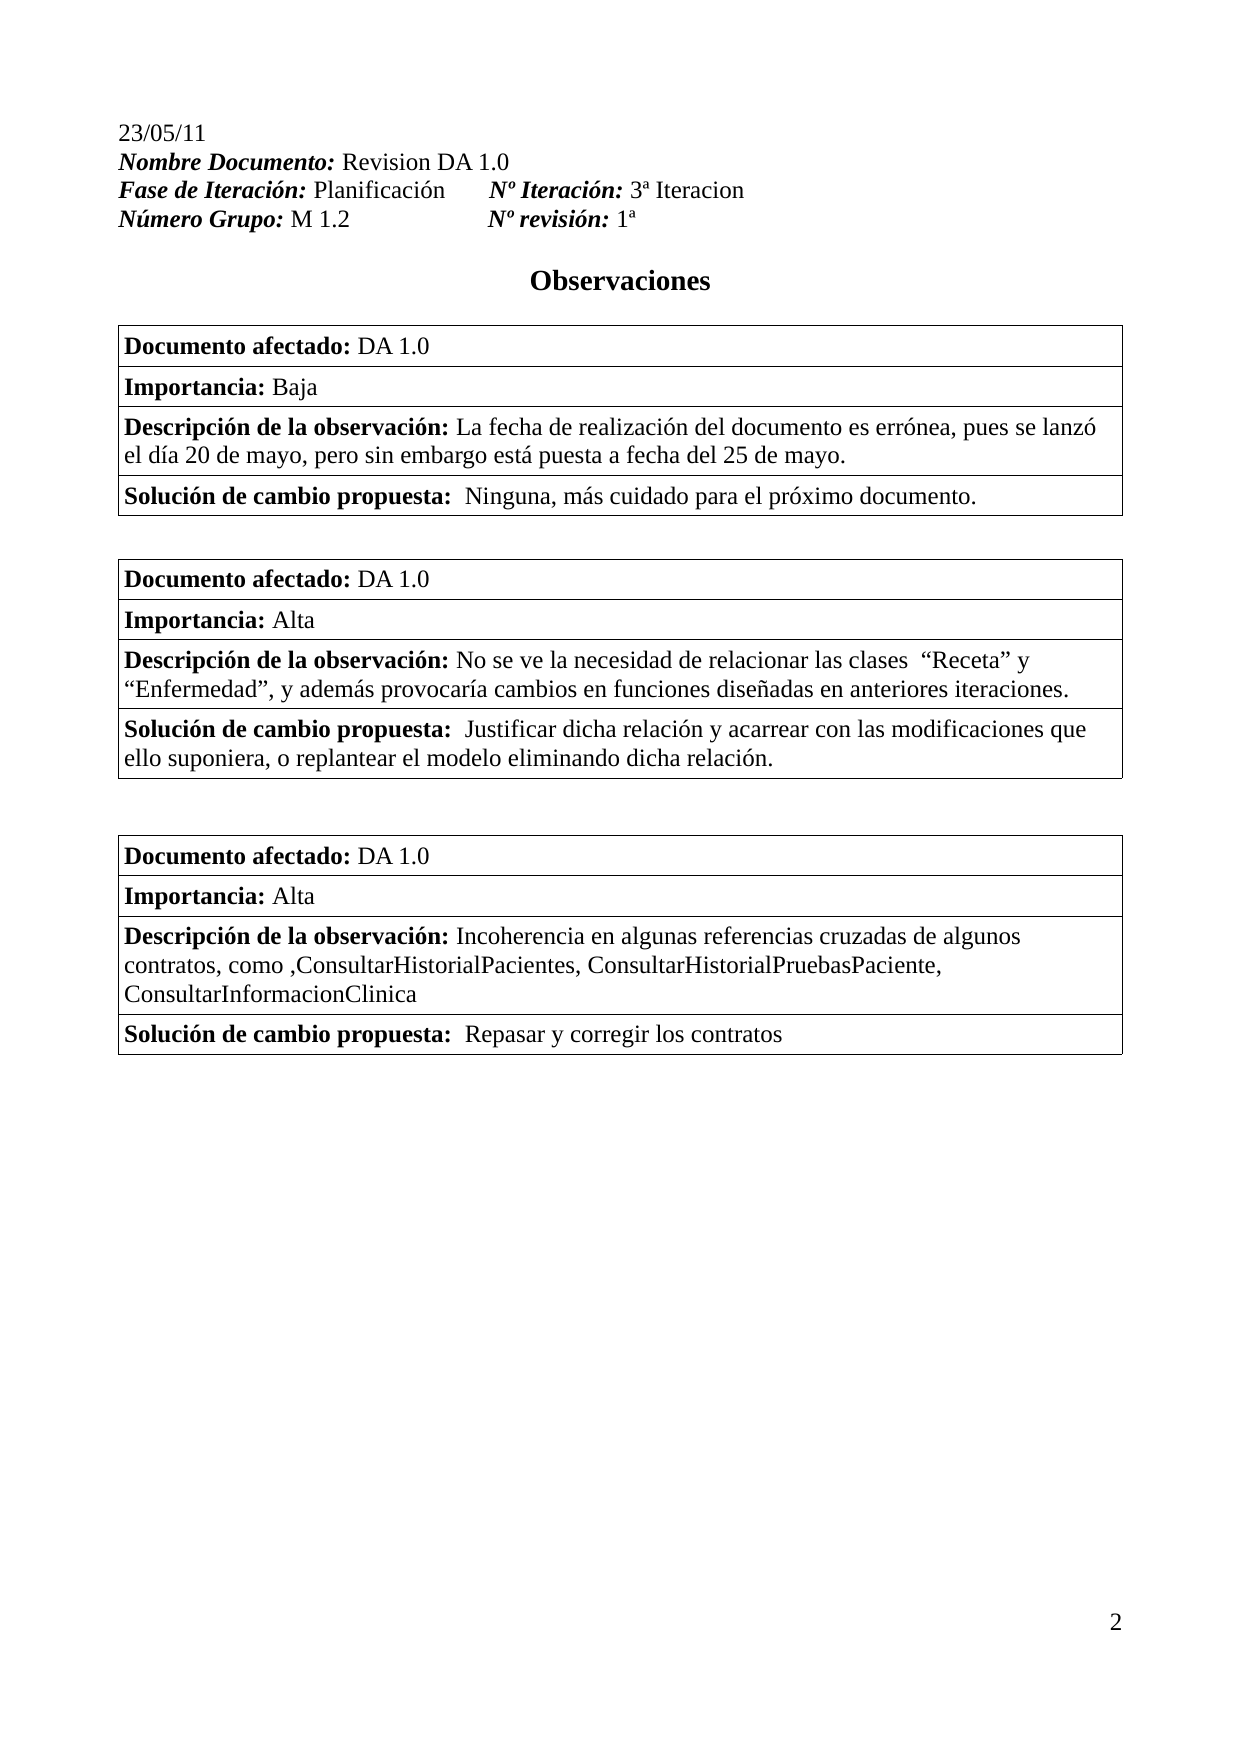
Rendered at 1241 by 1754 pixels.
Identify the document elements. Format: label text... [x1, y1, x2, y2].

text Observaciones [118, 263, 1122, 296]
table_cell Solución de cambio propuesta: Ninguna, más cuidado para el próximo documento. [119, 476, 1122, 515]
table_header Documento afectado: DA 1.0 [119, 560, 1122, 599]
table_cell Importancia: Alta [119, 600, 1122, 639]
table_header Documento afectado: DA 1.0 [119, 326, 1122, 366]
table_cell Importancia: Alta [119, 876, 1122, 916]
table_cell Importancia: Baja [119, 367, 1122, 406]
table_header Documento afectado: DA 1.0 [119, 836, 1122, 875]
table_cell Descripción de la observación: Incoherencia en algunas referencias cruzadas de algunos contratos, como ,ConsultarHistorialPacientes, ConsultarHistorialPruebasPaciente, ConsultarInformacionClinica [119, 917, 1122, 1013]
table_cell Solución de cambio propuesta: Justificar dicha relación y acarrear con las modificaciones que ello suponiera, o replantear el modelo eliminando dicha relación. [119, 709, 1122, 777]
table_cell Descripción de la observación: La fecha de realización del documento es errónea, pues se lanzó el día 20 de mayo, pero sin embargo está puesta a fecha del 25 de mayo. [119, 407, 1122, 475]
table_cell Solución de cambio propuesta: Repasar y corregir los contratos [119, 1015, 1122, 1054]
table_cell Descripción de la observación: No se ve la necesidad de relacionar las clases “Receta” y “Enfermedad”, y además provocaría cambios en funciones diseñadas en anteriores iteraciones. [119, 640, 1122, 708]
